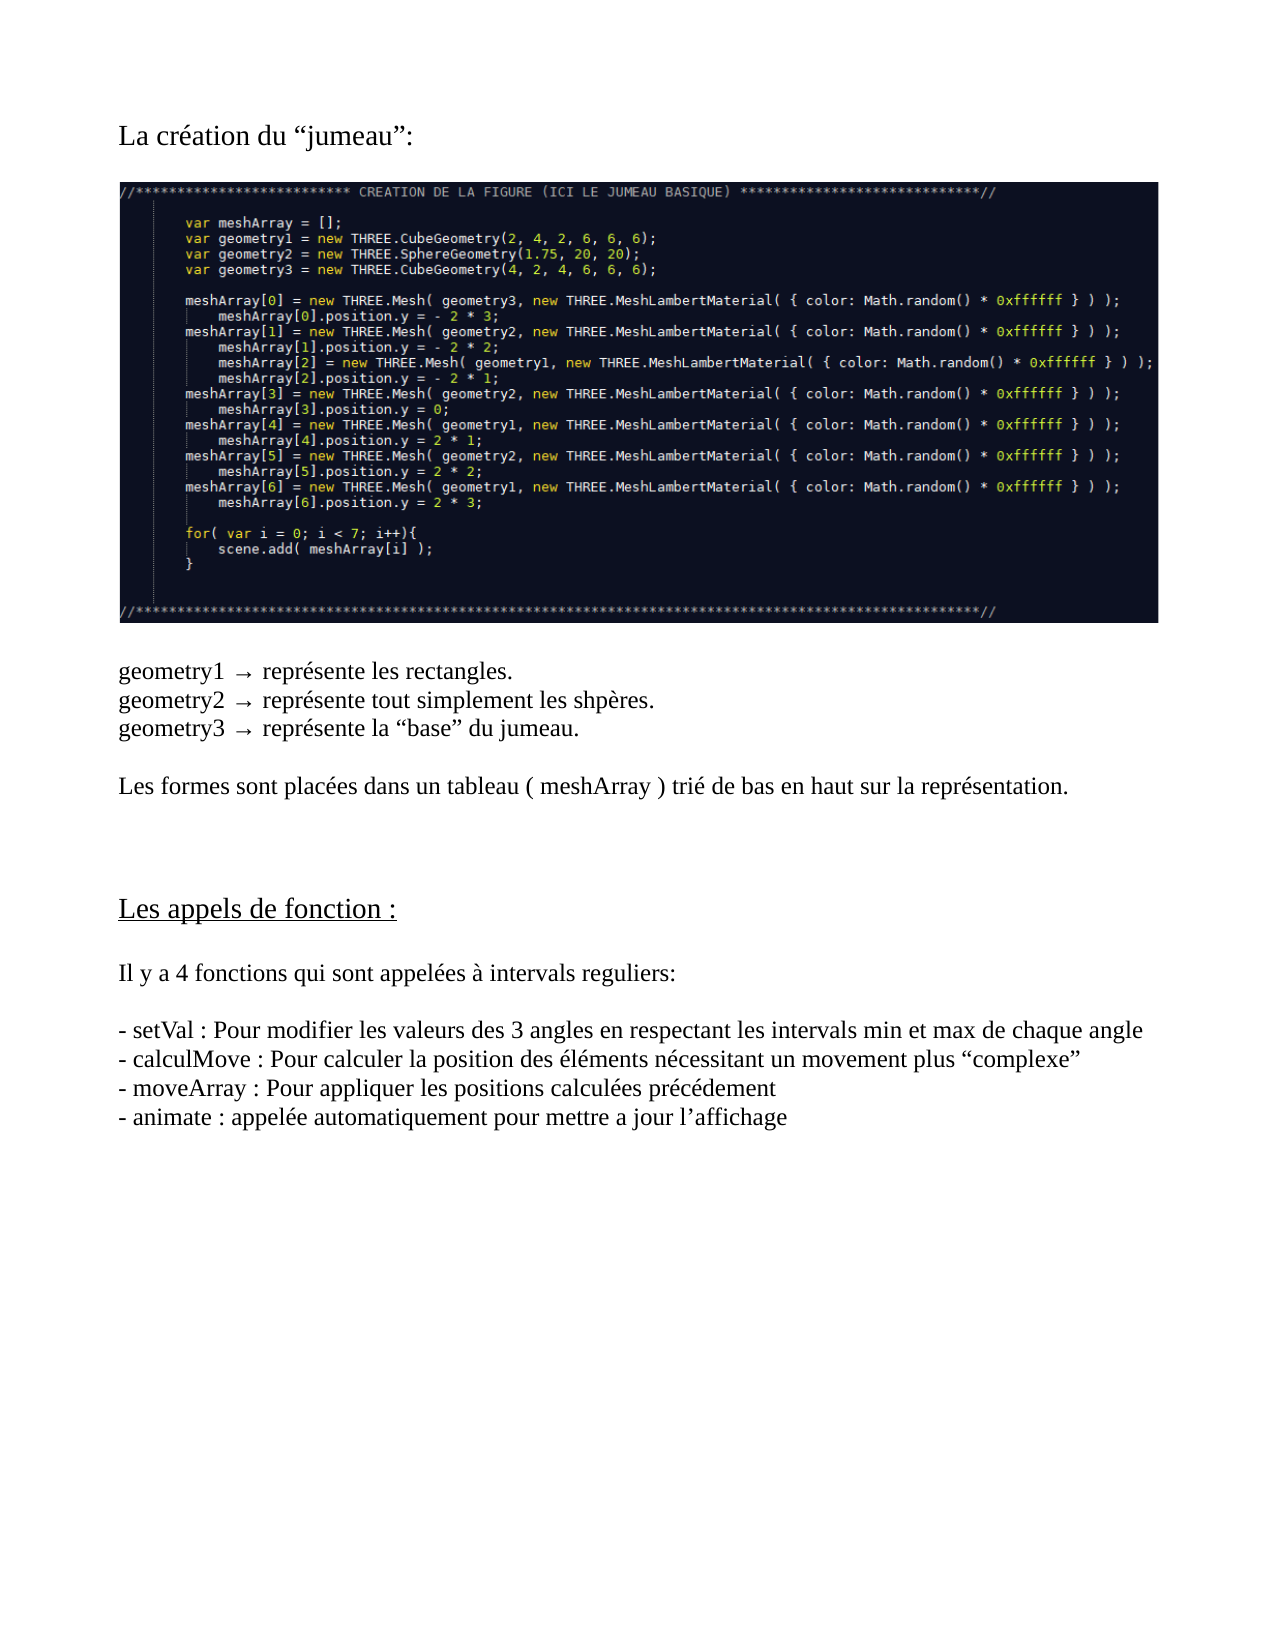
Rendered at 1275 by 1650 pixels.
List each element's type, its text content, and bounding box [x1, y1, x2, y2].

text - animate : appelée automatiquement pour mettre a jour l’affichage [118, 1102, 1157, 1130]
text geometry1 → représente les rectangles. [118, 656, 1157, 685]
picture [119, 182, 1159, 623]
text - moveArray : Pour appliquer les positions calculées précédement [118, 1073, 1157, 1102]
text - setVal : Pour modifier les valeurs des 3 angles en respectant les intervals min et max de chaque angle [118, 1015, 1157, 1044]
text geometry3 → représente la “base” du jumeau. [118, 713, 1157, 742]
text Il y a 4 fonctions qui sont appelées à intervals reguliers: [118, 958, 1157, 987]
text geometry2 → représente tout simplement les shpères. [118, 685, 1157, 713]
text Les appels de fonction : [118, 891, 1157, 924]
text - calculMove : Pour calculer la position des éléments nécessitant un movement plus “complexe” [118, 1044, 1157, 1073]
text La création du “jumeau”: [118, 118, 1157, 152]
text Les formes sont placées dans un tableau ( meshArray ) trié de bas en haut sur la représentation. [118, 771, 1157, 800]
